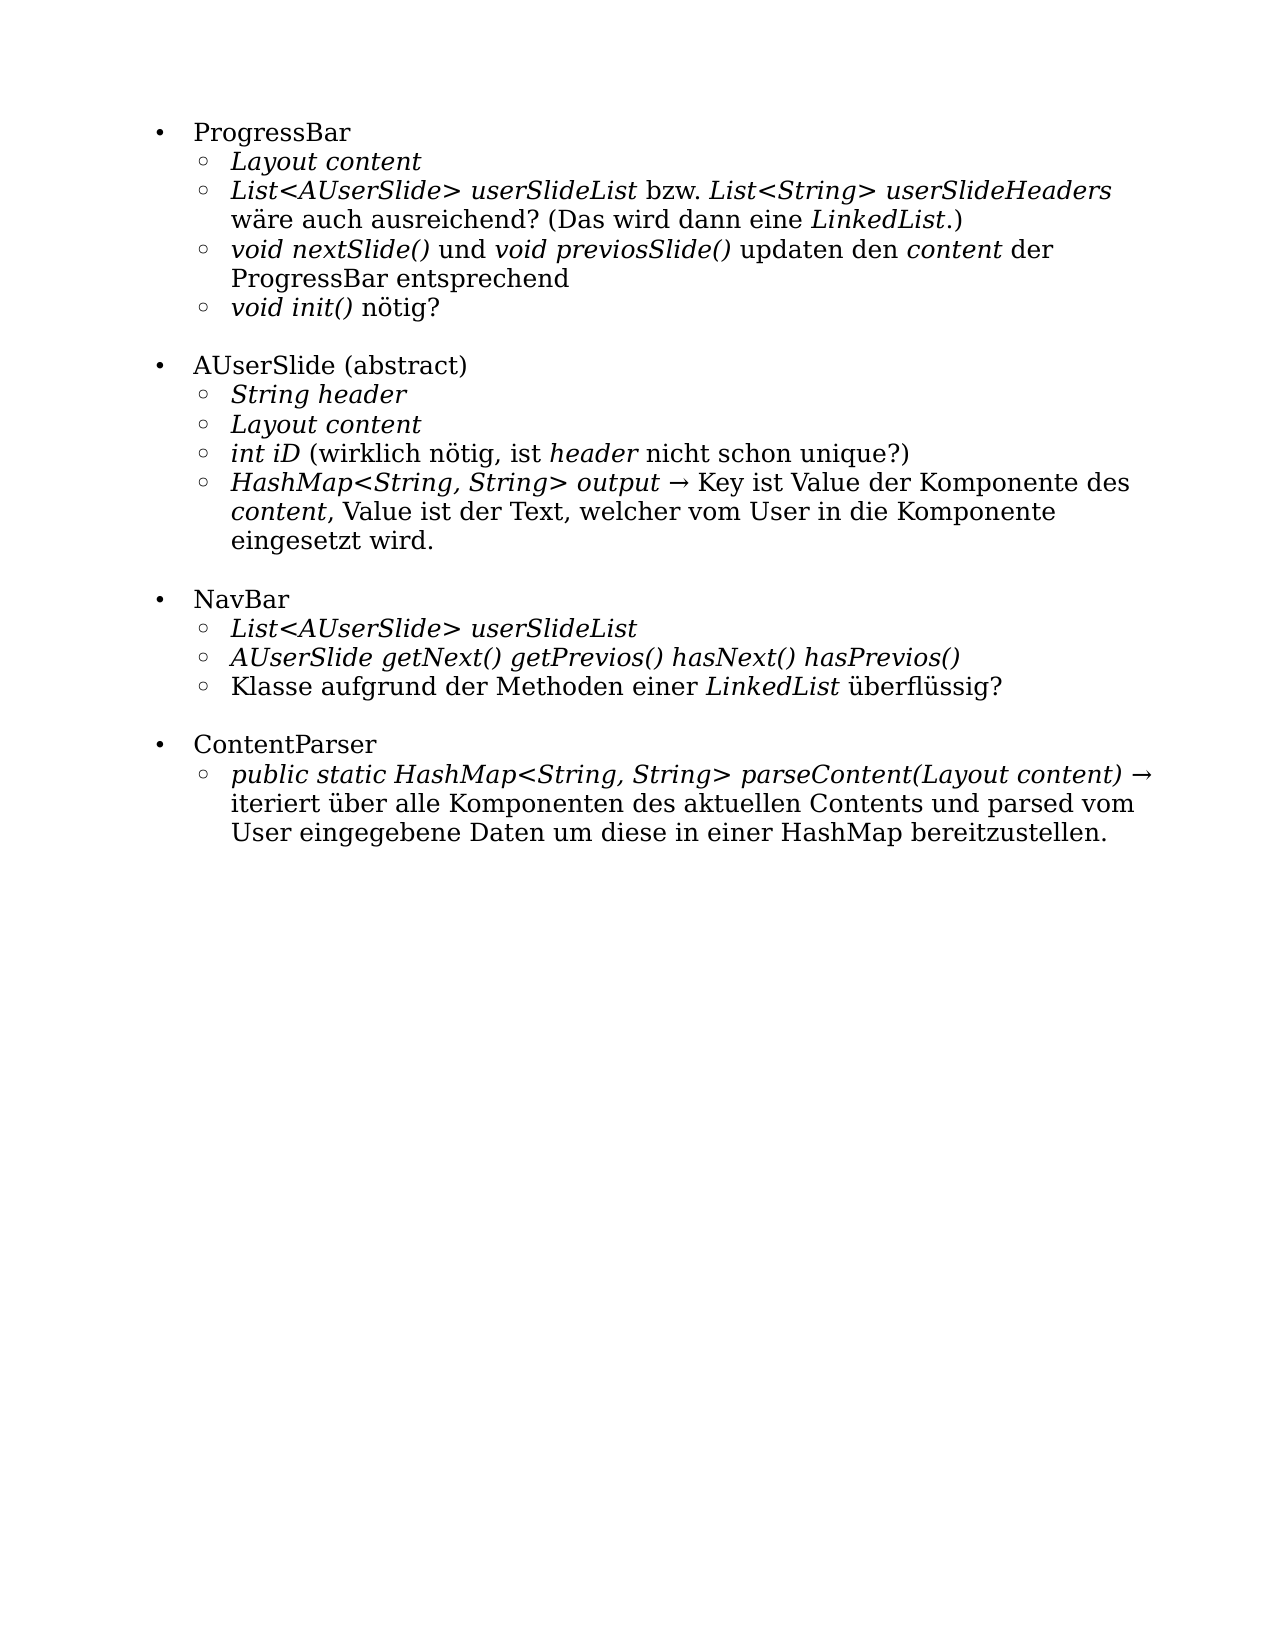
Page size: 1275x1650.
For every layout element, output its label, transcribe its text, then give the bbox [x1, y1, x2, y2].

list List<AUserSlide> userSlideList [193, 614, 1157, 643]
list String header [193, 381, 1157, 410]
list NavBar [156, 585, 1157, 614]
list HashMap<String, String> output → Key ist Value der Komponente des content, Value ist der Text, welcher vom User in die Komponente eingesetzt wird. [193, 468, 1157, 556]
list void init() nötig? [193, 293, 1157, 322]
list int iD (wirklich nötig, ist header nicht schon unique?) [193, 439, 1157, 468]
list void nextSlide() und void previosSlide() updaten den content der ProgressBar entsprechend [193, 235, 1157, 293]
list Layout content [193, 147, 1157, 176]
list List<AUserSlide> userSlideList bzw. List<String> userSlideHeaders wäre auch ausreichend? (Das wird dann eine LinkedList.) [193, 176, 1157, 235]
list Klasse aufgrund der Methoden einer LinkedList überflüssig? [193, 672, 1157, 701]
list ProgressBar [156, 118, 1157, 147]
list public static HashMap<String, String> parseContent(Layout content) → iteriert über alle Komponenten des aktuellen Contents und parsed vom User eingegebene Daten um diese in einer HashMap bereitzustellen. [193, 760, 1157, 847]
list Layout content [193, 410, 1157, 439]
list ContentParser [156, 731, 1157, 760]
list AUserSlide (abstract) [156, 351, 1157, 381]
list AUserSlide getNext() getPrevios() hasNext() hasPrevios() [193, 643, 1157, 672]
